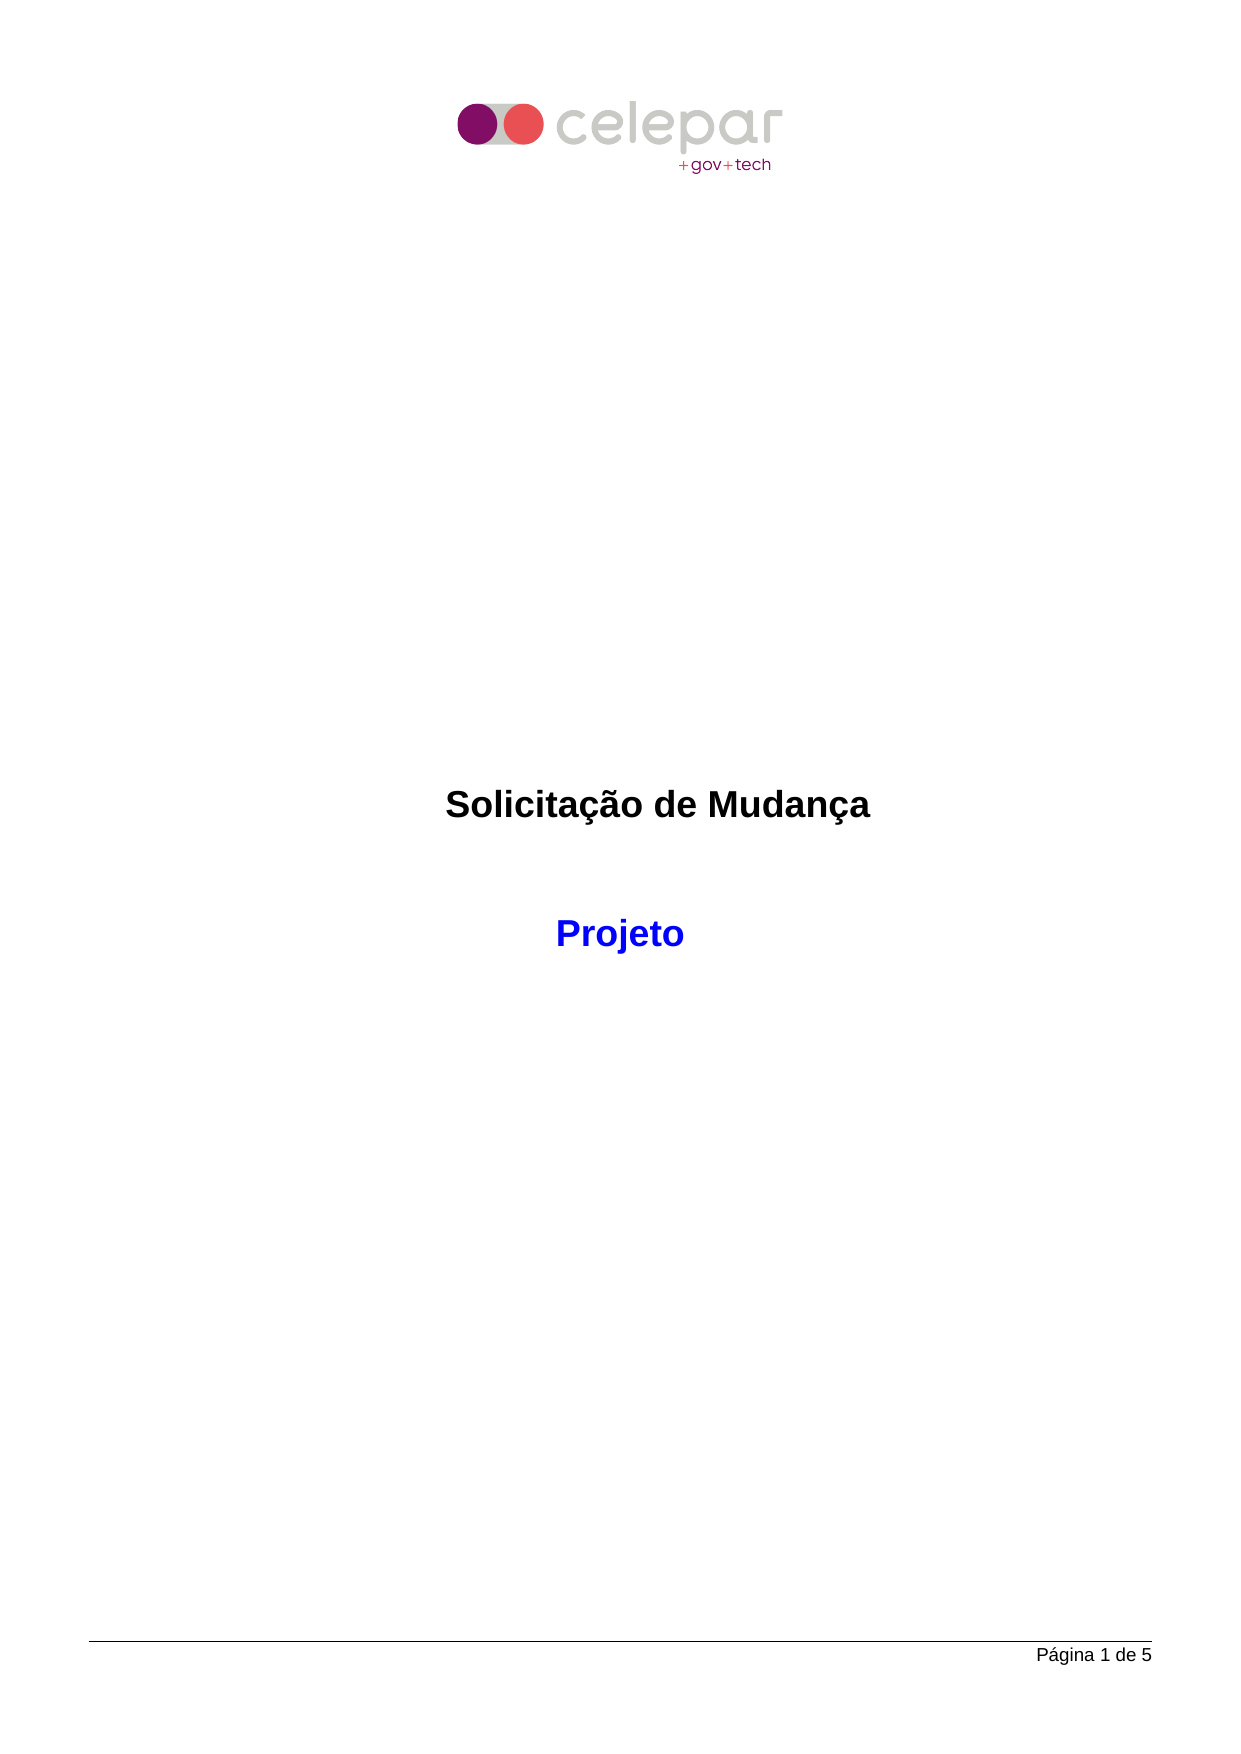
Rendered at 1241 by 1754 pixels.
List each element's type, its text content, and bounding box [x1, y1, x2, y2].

text Solicitação de Mudança [88, 782, 1152, 826]
subtitle Projeto [88, 911, 1152, 954]
picture [457, 101, 783, 174]
